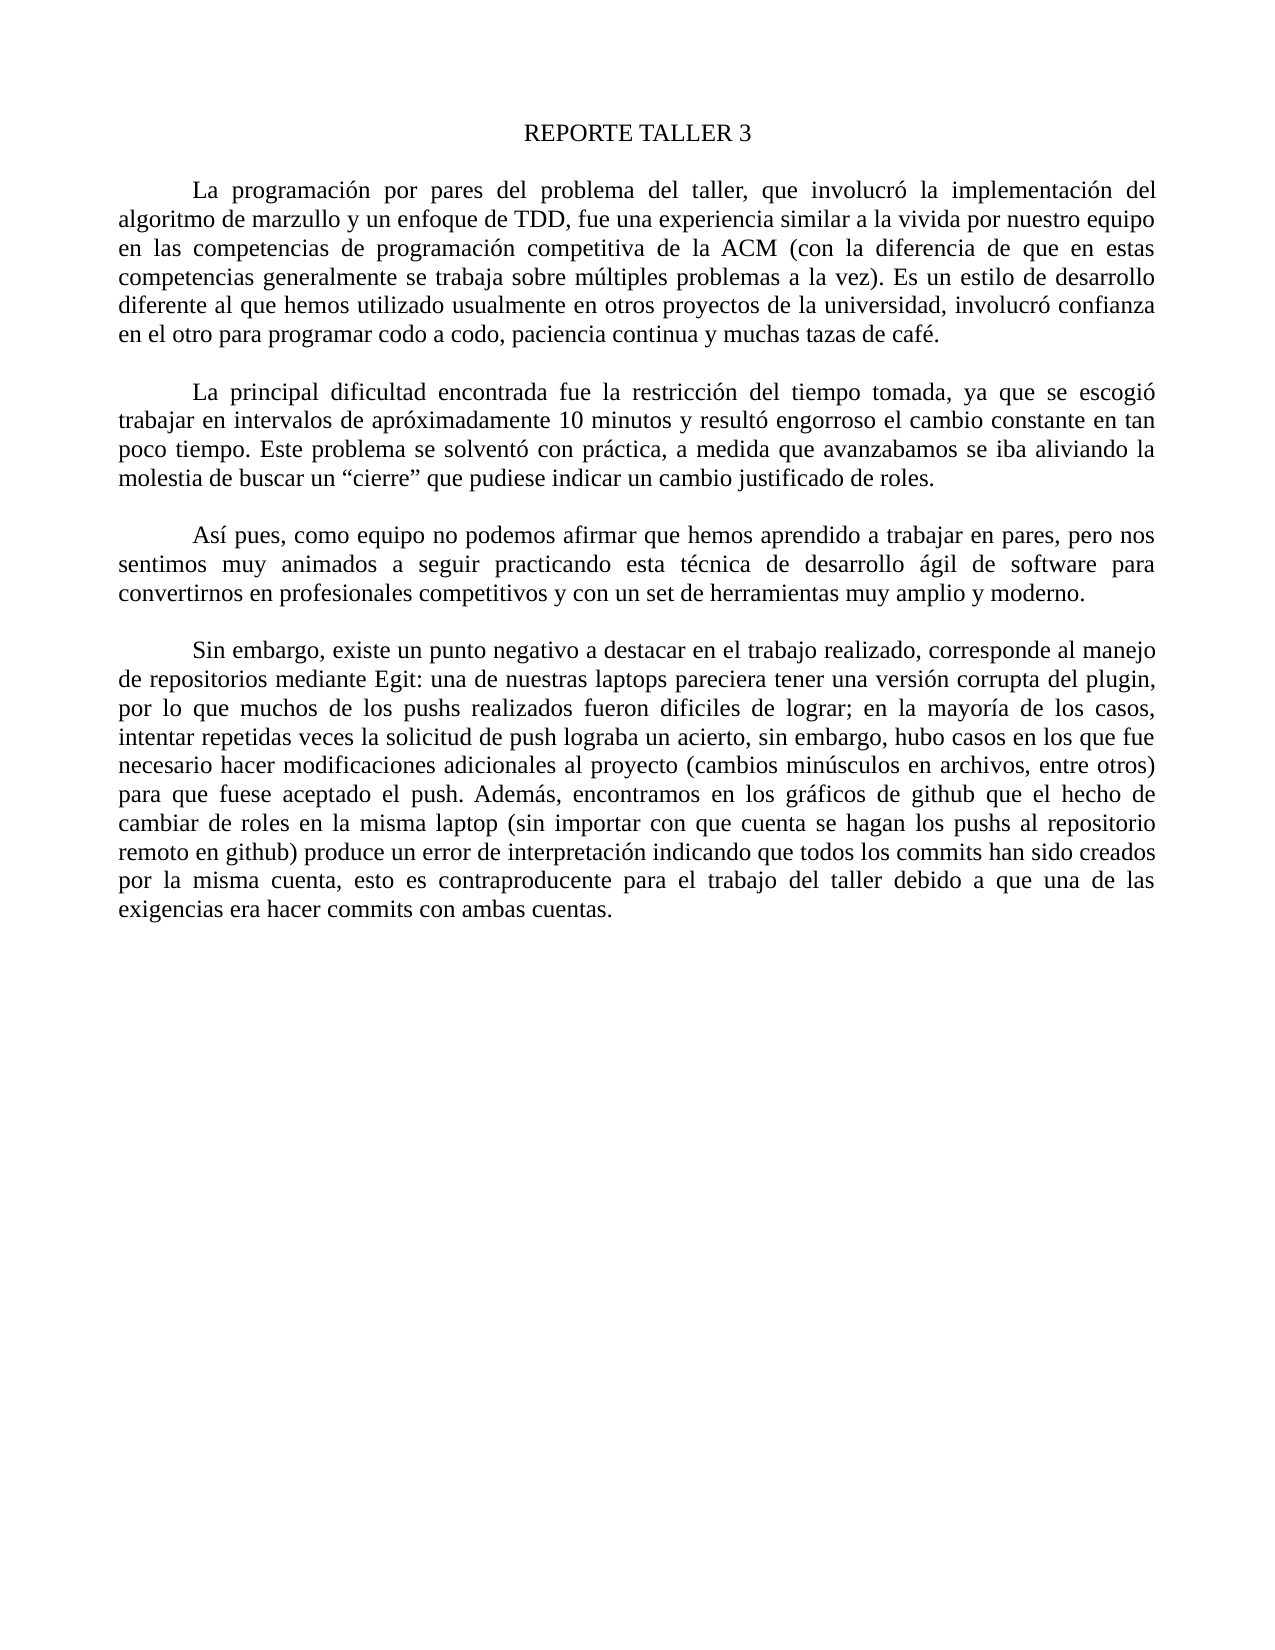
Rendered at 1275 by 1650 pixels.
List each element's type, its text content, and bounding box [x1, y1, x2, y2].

text REPORTE TALLER 3 [118, 118, 1157, 147]
text Sin embargo, existe un punto negativo a destacar en el trabajo realizado, corresponde al manejo de repositorios mediante Egit: una de nuestras laptops pareciera tener una versión corrupta del plugin, por lo que muchos de los pushs realizados fueron dificiles de lograr; en la mayoría de los casos, intentar repetidas veces la solicitud de push lograba un acierto, sin embargo, hubo casos en los que fue necesario hacer modificaciones adicionales al proyecto (cambios minúsculos en archivos, entre otros) para que fuese aceptado el push. Además, encontramos en los gráficos de github que el hecho de cambiar de roles en la misma laptop (sin importar con que cuenta se hagan los pushs al repositorio remoto en github) produce un error de interpretación indicando que todos los commits han sido creados por la misma cuenta, esto es contraproducente para el trabajo del taller debido a que una de las exigencias era hacer commits con ambas cuentas. [118, 636, 1157, 923]
text La principal dificultad encontrada fue la restricción del tiempo tomada, ya que se escogió trabajar en intervalos de apróximadamente 10 minutos y resultó engorroso el cambio constante en tan poco tiempo. Este problema se solventó con práctica, a medida que avanzabamos se iba aliviando la molestia de buscar un “cierre” que pudiese indicar un cambio justificado de roles. [118, 377, 1157, 492]
text Así pues, como equipo no podemos afirmar que hemos aprendido a trabajar en pares, pero nos sentimos muy animados a seguir practicando esta técnica de desarrollo ágil de software para convertirnos en profesionales competitivos y con un set de herramientas muy amplio y moderno. [118, 521, 1157, 607]
text La programación por pares del problema del taller, que involucró la implementación del algoritmo de marzullo y un enfoque de TDD, fue una experiencia similar a la vivida por nuestro equipo en las competencias de programación competitiva de la ACM (con la diferencia de que en estas competencias generalmente se trabaja sobre múltiples problemas a la vez). Es un estilo de desarrollo diferente al que hemos utilizado usualmente en otros proyectos de la universidad, involucró confianza en el otro para programar codo a codo, paciencia continua y muchas tazas de café. [118, 176, 1157, 348]
